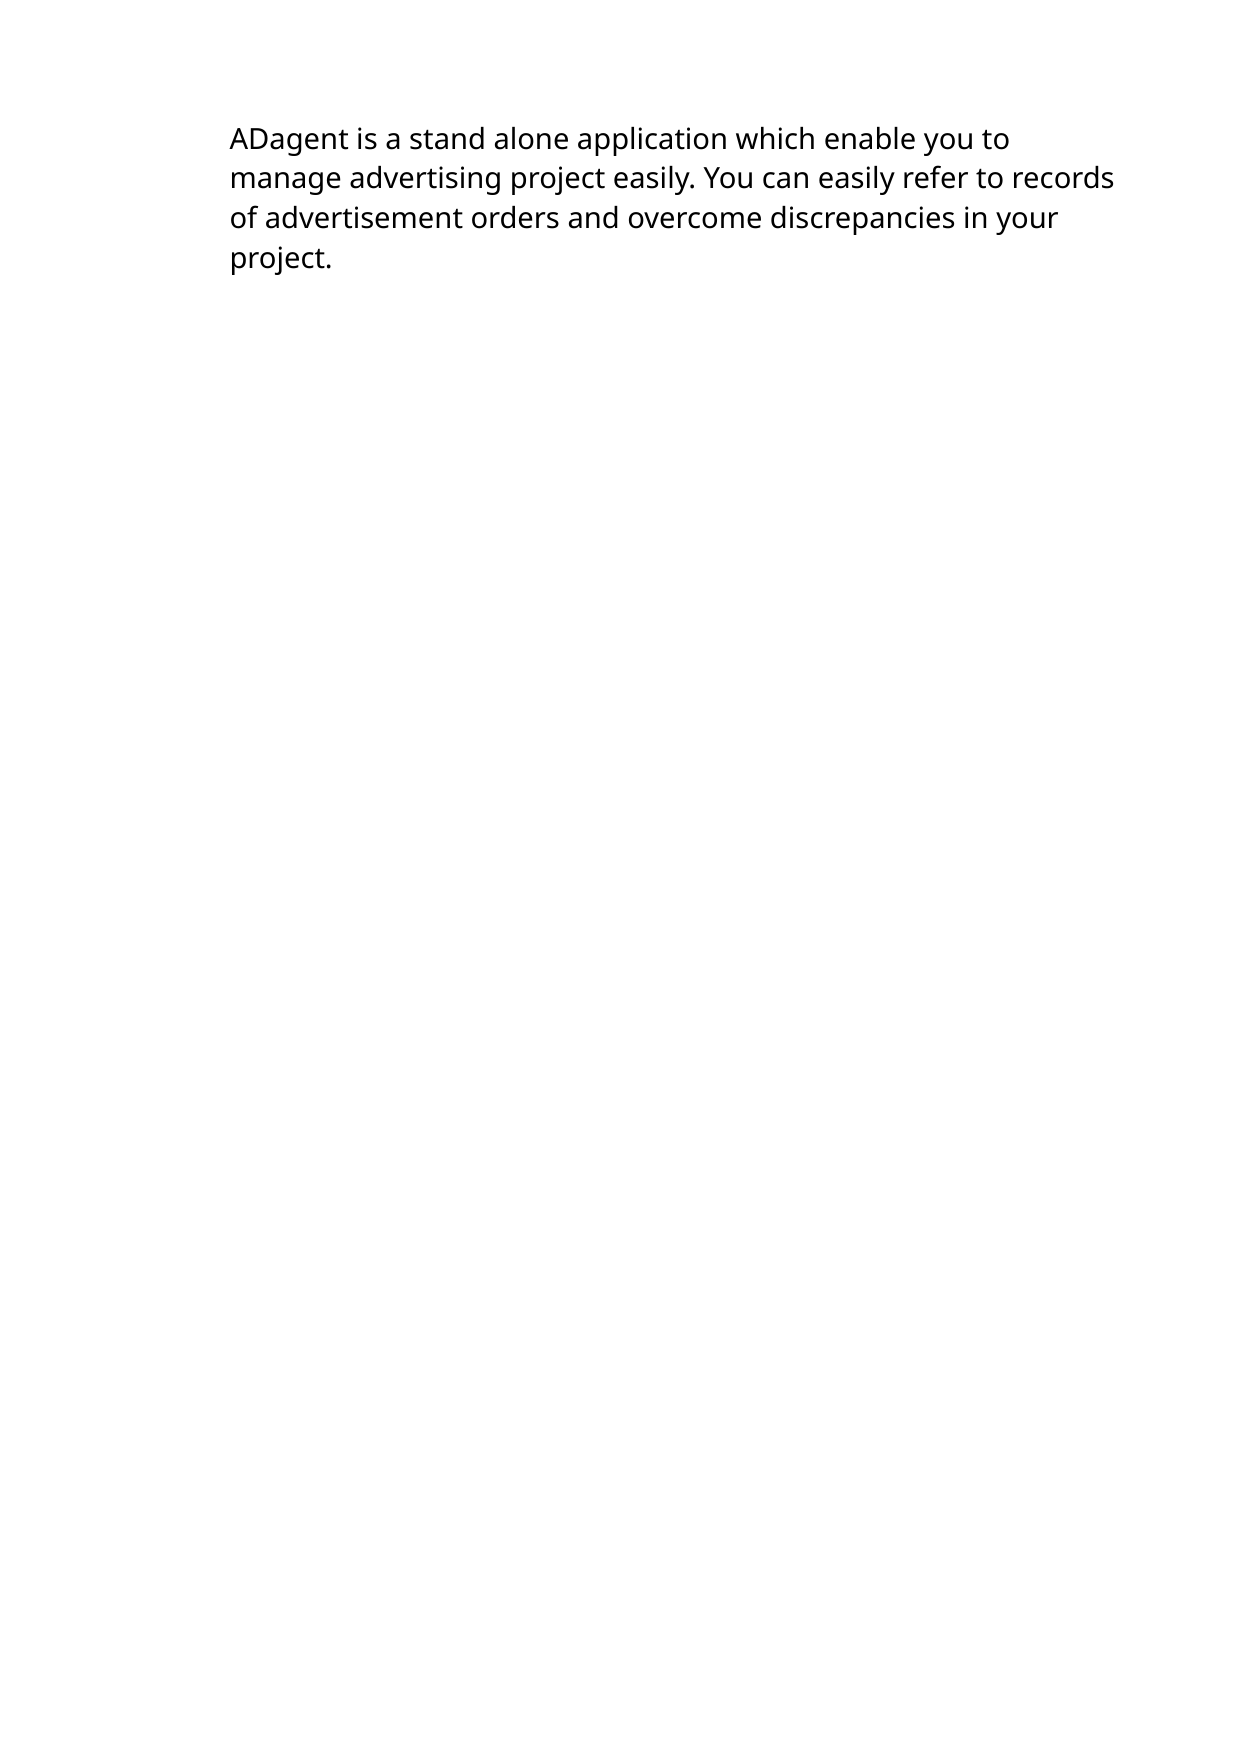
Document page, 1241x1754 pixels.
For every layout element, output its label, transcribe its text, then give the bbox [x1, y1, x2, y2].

text ADagent is a stand alone application which enable you to manage advertising project easily. You can easily refer to records of advertisement orders and overcome discrepancies in your project. [229, 118, 1122, 277]
